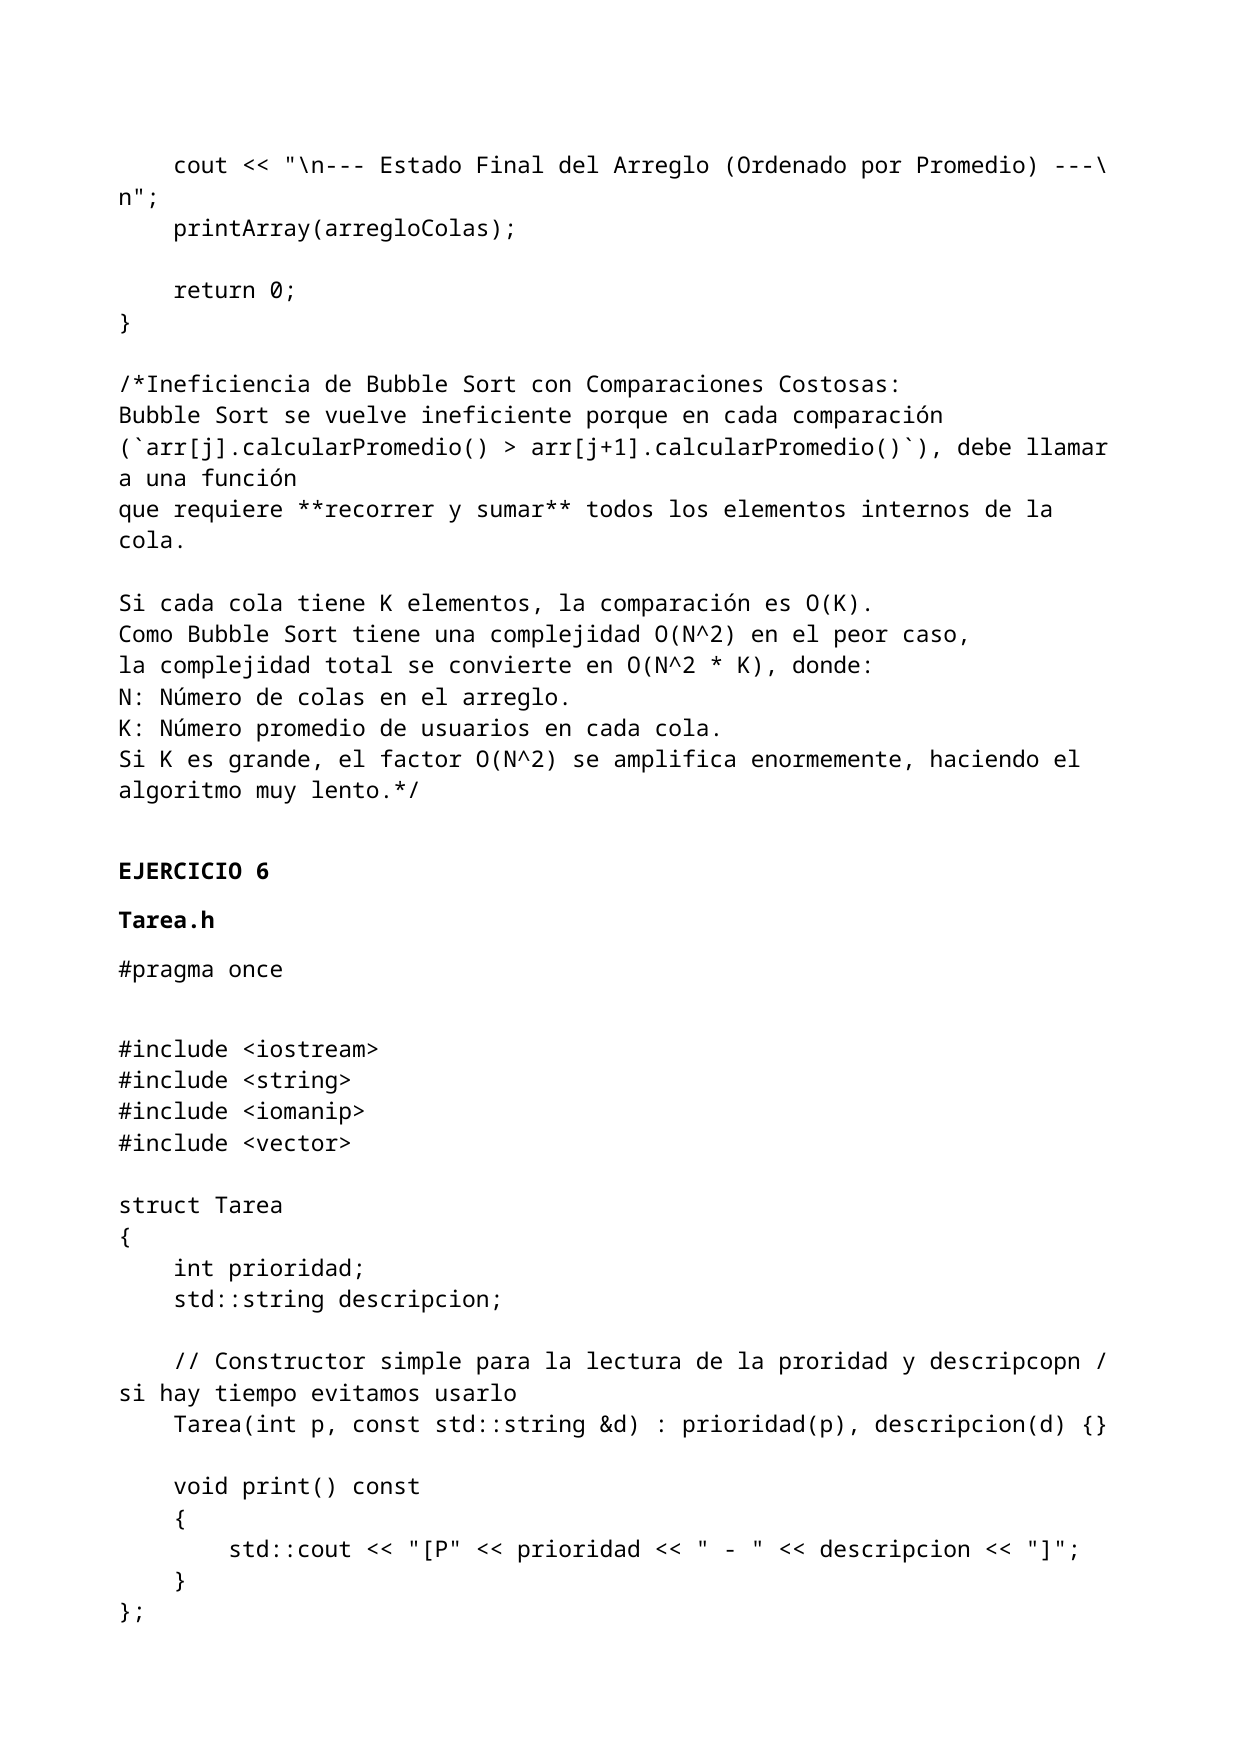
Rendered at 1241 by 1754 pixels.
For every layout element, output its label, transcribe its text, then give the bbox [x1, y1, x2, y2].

text Si cada cola tiene K elementos, la comparación es O(K). [118, 587, 1122, 618]
text // Constructor simple para la lectura de la proridad y descripcopn / si hay tiempo evitamos usarlo [118, 1345, 1122, 1408]
text #include <iostream> [118, 1033, 1122, 1064]
text }; [118, 1595, 1122, 1626]
text } [118, 306, 1122, 337]
text std::cout << "[P" << prioridad << " - " << descripcion << "]"; [118, 1533, 1122, 1564]
text { [118, 1501, 1122, 1533]
text K: Número promedio de usuarios en cada cola. [118, 712, 1122, 743]
text { [118, 1220, 1122, 1251]
text N: Número de colas en el arreglo. [118, 681, 1122, 712]
text Como Bubble Sort tiene una complejidad O(N^2) en el peor caso, [118, 618, 1122, 649]
text printArray(arregloColas); [118, 212, 1122, 243]
text void print() const [118, 1470, 1122, 1501]
text #include <vector> [118, 1126, 1122, 1158]
text EJERCICIO 6 [118, 854, 1122, 886]
text cout << "\n--- Estado Final del Arreglo (Ordenado por Promedio) ---\n"; [118, 149, 1122, 212]
text /*Ineficiencia de Bubble Sort con Comparaciones Costosas: [118, 368, 1122, 399]
text la complejidad total se convierte en O(N^2 * K), donde: [118, 649, 1122, 681]
text (`arr[j].calcularPromedio() > arr[j+1].calcularPromedio()`), debe llamar a una función [118, 431, 1122, 493]
text Tarea(int p, const std::string &d) : prioridad(p), descripcion(d) {} [118, 1408, 1122, 1439]
text Bubble Sort se vuelve ineficiente porque en cada comparación [118, 399, 1122, 431]
text } [118, 1564, 1122, 1595]
text int prioridad; [118, 1251, 1122, 1283]
text #include <iomanip> [118, 1095, 1122, 1126]
text struct Tarea [118, 1189, 1122, 1220]
text Si K es grande, el factor O(N^2) se amplifica enormemente, haciendo el algoritmo muy lento.*/ [118, 743, 1122, 806]
text #include <string> [118, 1064, 1122, 1095]
text return 0; [118, 274, 1122, 306]
text Tarea.h [118, 903, 1122, 935]
text que requiere **recorrer y sumar** todos los elementos internos de la cola. [118, 493, 1122, 556]
text std::string descripcion; [118, 1283, 1122, 1314]
text #pragma once [118, 952, 1122, 984]
